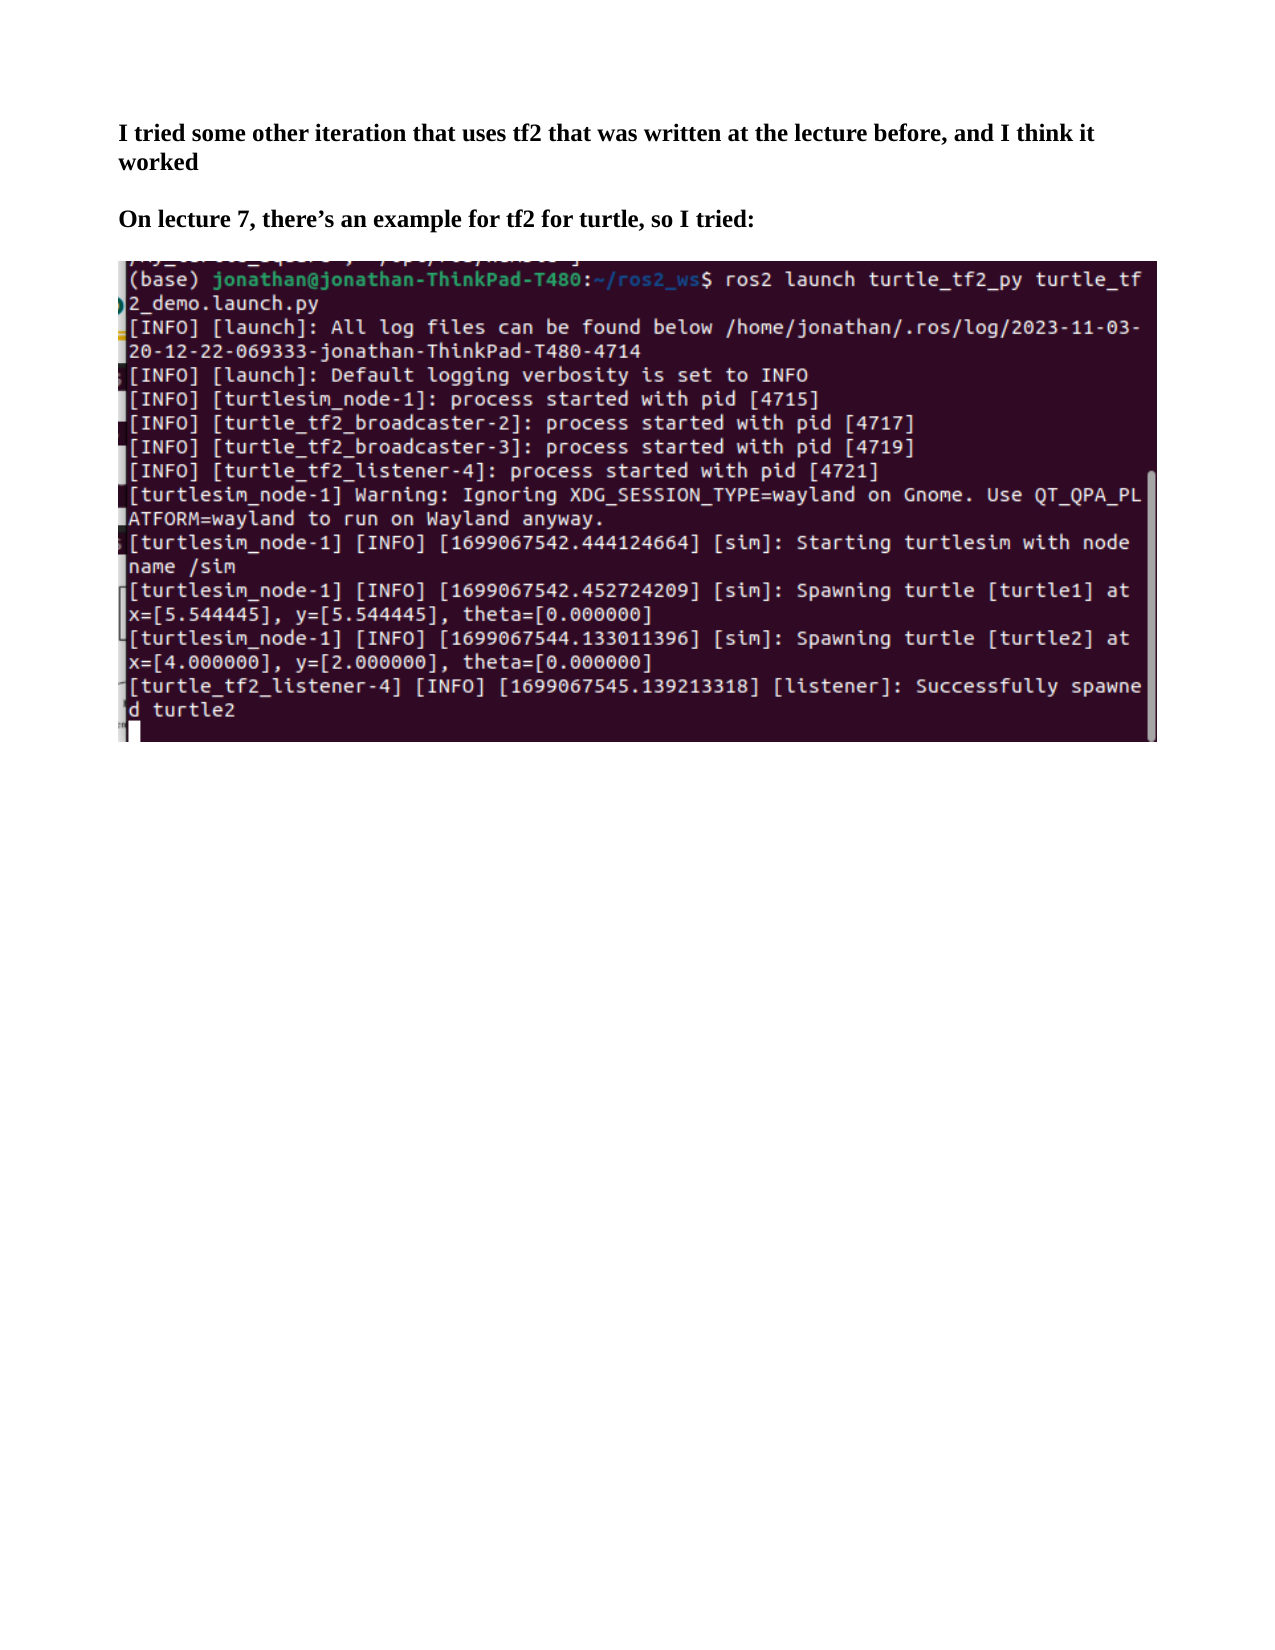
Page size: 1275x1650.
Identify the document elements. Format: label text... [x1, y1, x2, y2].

picture [118, 261, 1157, 742]
text I tried some other iteration that uses tf2 that was written at the lecture before, and I think it worked [118, 118, 1157, 176]
text On lecture 7, there’s an example for tf2 for turtle, so I tried: [118, 204, 1157, 261]
